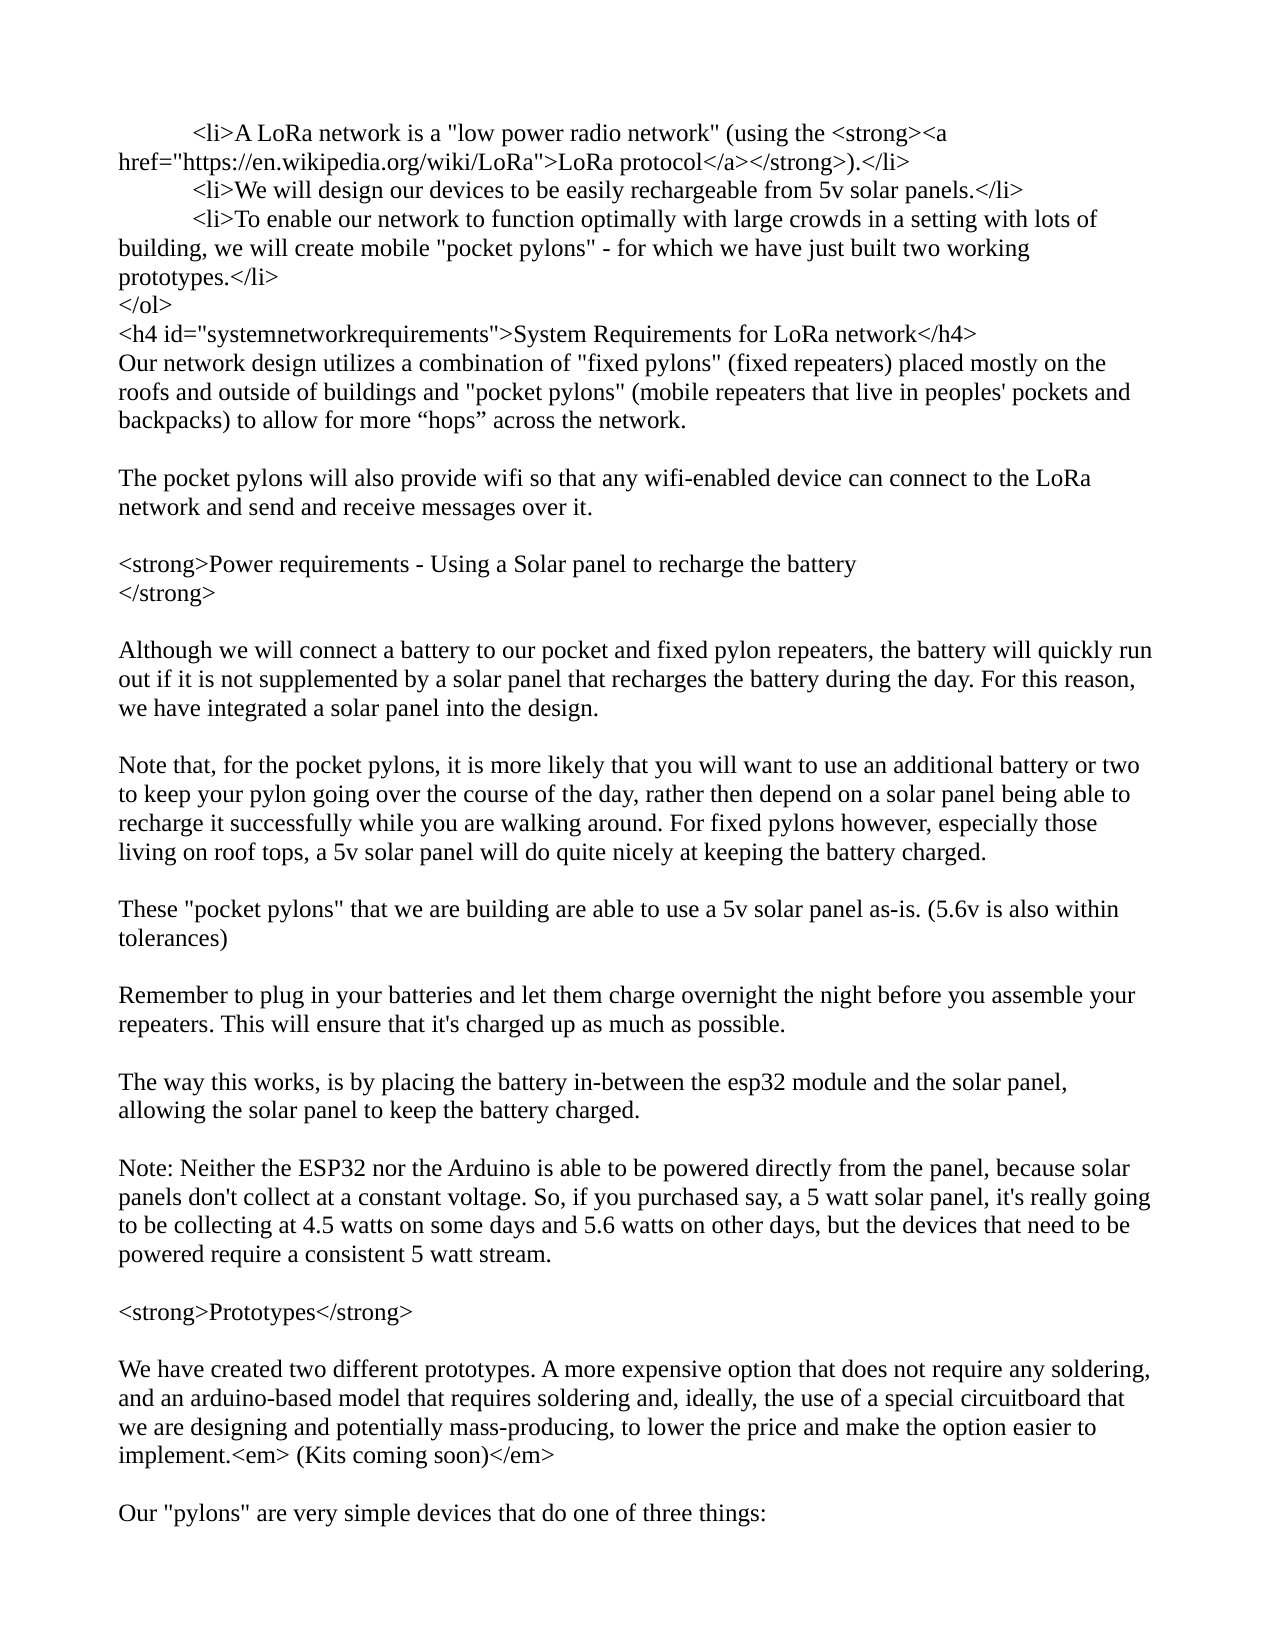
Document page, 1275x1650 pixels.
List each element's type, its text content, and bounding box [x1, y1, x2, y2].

text <li>A LoRa network is a "low power radio network" (using the <strong><a href="https://en.wikipedia.org/wiki/LoRa">LoRa protocol</a></strong>).</li> [118, 118, 1157, 176]
text <strong>Power requirements - Using a Solar panel to recharge the battery [118, 549, 1157, 578]
text These "pocket pylons" that we are building are able to use a 5v solar panel as-is. (5.6v is also within tolerances) [118, 894, 1157, 952]
text The pocket pylons will also provide wifi so that any wifi-enabled device can connect to the LoRa network and send and receive messages over it. [118, 463, 1157, 521]
text Remember to plug in your batteries and let them charge overnight the night before you assemble your repeaters. This will ensure that it's charged up as much as possible. [118, 981, 1157, 1038]
text Note: Neither the ESP32 nor the Arduino is able to be powered directly from the panel, because solar panels don't collect at a constant voltage. So, if you purchased say, a 5 watt solar panel, it's really going to be collecting at 4.5 watts on some days and 5.6 watts on other days, but the devices that need to be powered require a consistent 5 watt stream. [118, 1153, 1157, 1268]
text </strong> [118, 578, 1157, 607]
text <li>We will design our devices to be easily rechargeable from 5v solar panels.</li> [118, 176, 1157, 204]
text We have created two different prototypes. A more expensive option that does not require any soldering, and an arduino-based model that requires soldering and, ideally, the use of a special circuitboard that we are designing and potentially mass-producing, to lower the price and make the option easier to implement.<em> (Kits coming soon)</em> [118, 1354, 1157, 1469]
text Note that, for the pocket pylons, it is more likely that you will want to use an additional battery or two to keep your pylon going over the course of the day, rather then depend on a solar panel being able to recharge it successfully while you are walking around. For fixed pylons however, especially those living on roof tops, a 5v solar panel will do quite nicely at keeping the battery charged. [118, 751, 1157, 866]
text The way this works, is by placing the battery in-between the esp32 module and the solar panel, allowing the solar panel to keep the battery charged. [118, 1067, 1157, 1124]
text </ol> [118, 291, 1157, 319]
text Although we will connect a battery to our pocket and fixed pylon repeaters, the battery will quickly run out if it is not supplemented by a solar panel that recharges the battery during the day. For this reason, we have integrated a solar panel into the design. [118, 636, 1157, 722]
text <li>To enable our network to function optimally with large crowds in a setting with lots of building, we will create mobile "pocket pylons" - for which we have just built two working prototypes.</li> [118, 204, 1157, 291]
text <h4 id="systemnetworkrequirements">System Requirements for LoRa network</h4> [118, 319, 1157, 348]
text Our "pylons" are very simple devices that do one of three things: [118, 1498, 1157, 1527]
text <strong>Prototypes</strong> [118, 1297, 1157, 1326]
text Our network design utilizes a combination of "fixed pylons" (fixed repeaters) placed mostly on the roofs and outside of buildings and "pocket pylons" (mobile repeaters that live in peoples' pockets and backpacks) to allow for more “hops” across the network. [118, 348, 1157, 434]
